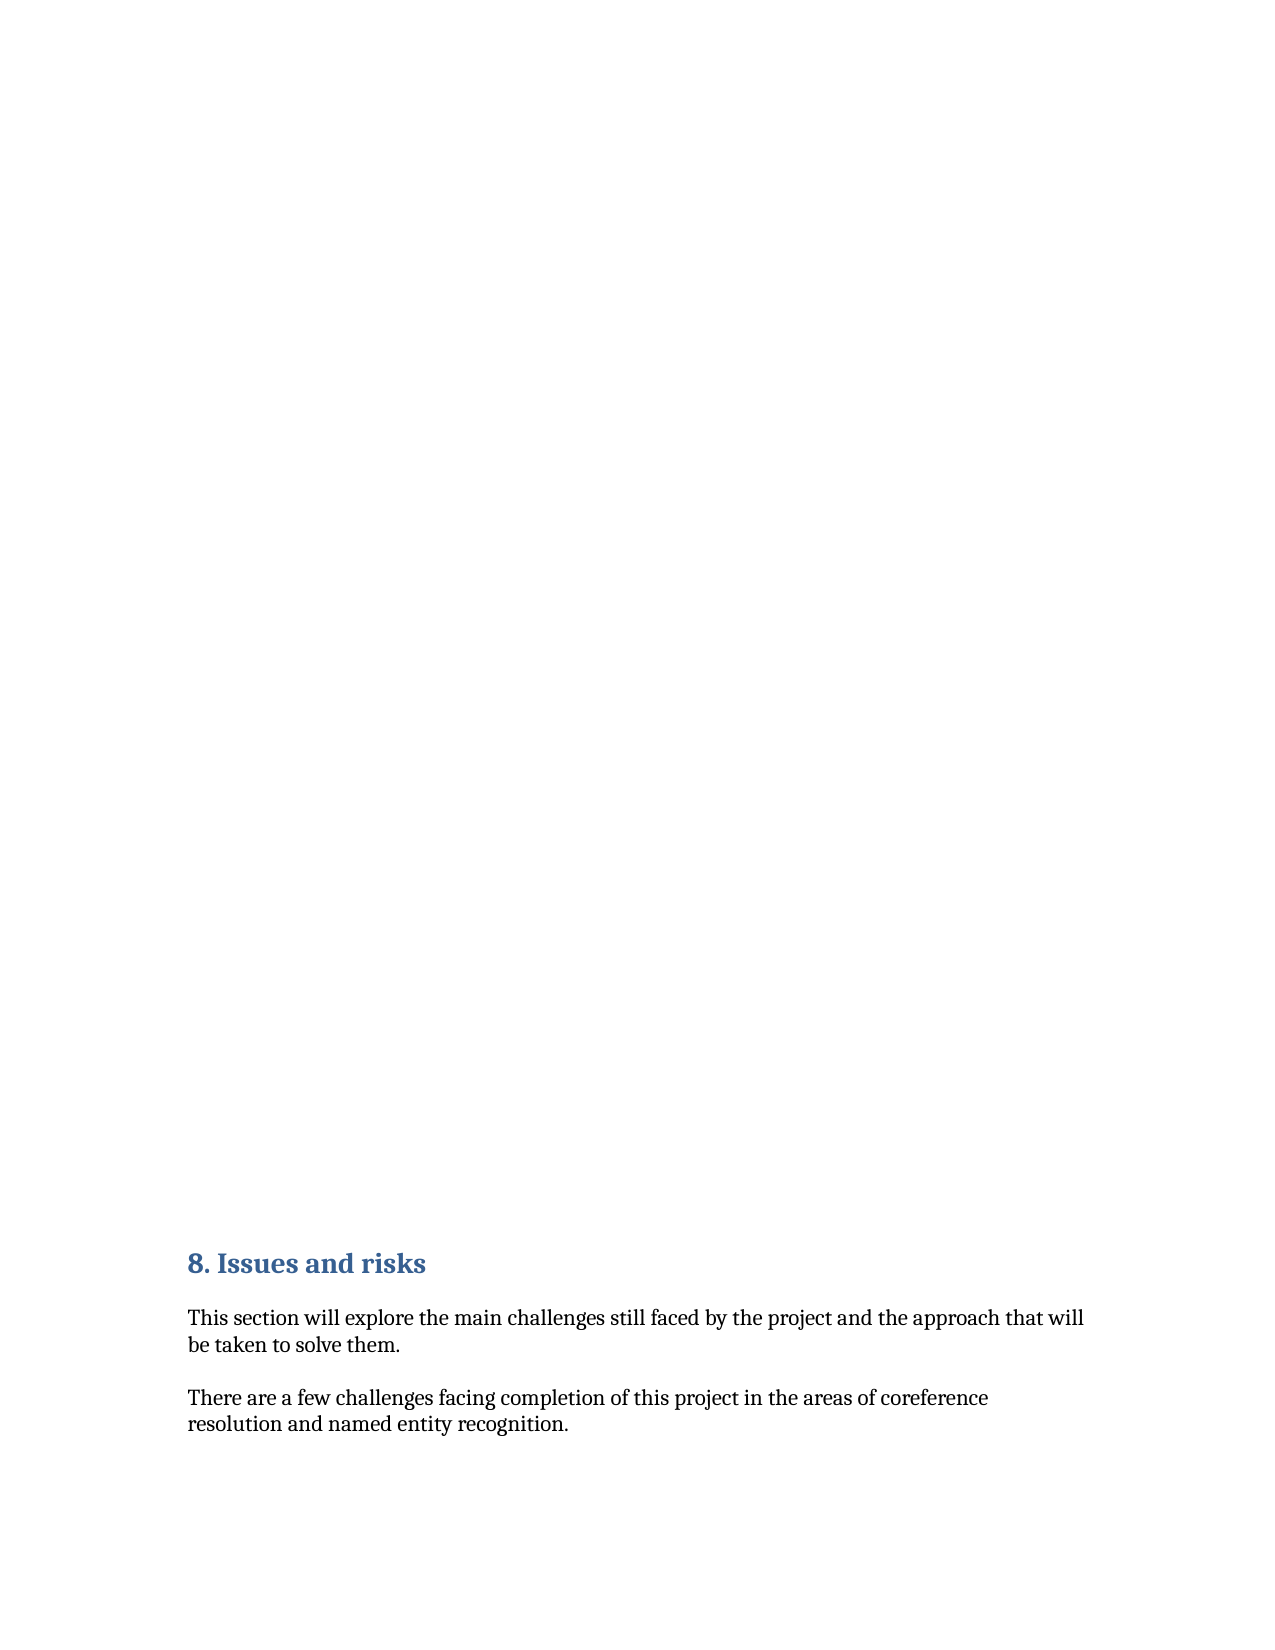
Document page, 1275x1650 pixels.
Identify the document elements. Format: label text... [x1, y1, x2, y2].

list 8. Issues and risks [187, 1250, 1087, 1279]
text There are a few challenges facing completion of this project in the areas of coreference resolution and named entity recognition. [187, 1384, 1087, 1437]
text This section will explore the main challenges still faced by the project and the approach that will be taken to solve them. [187, 1305, 1087, 1358]
